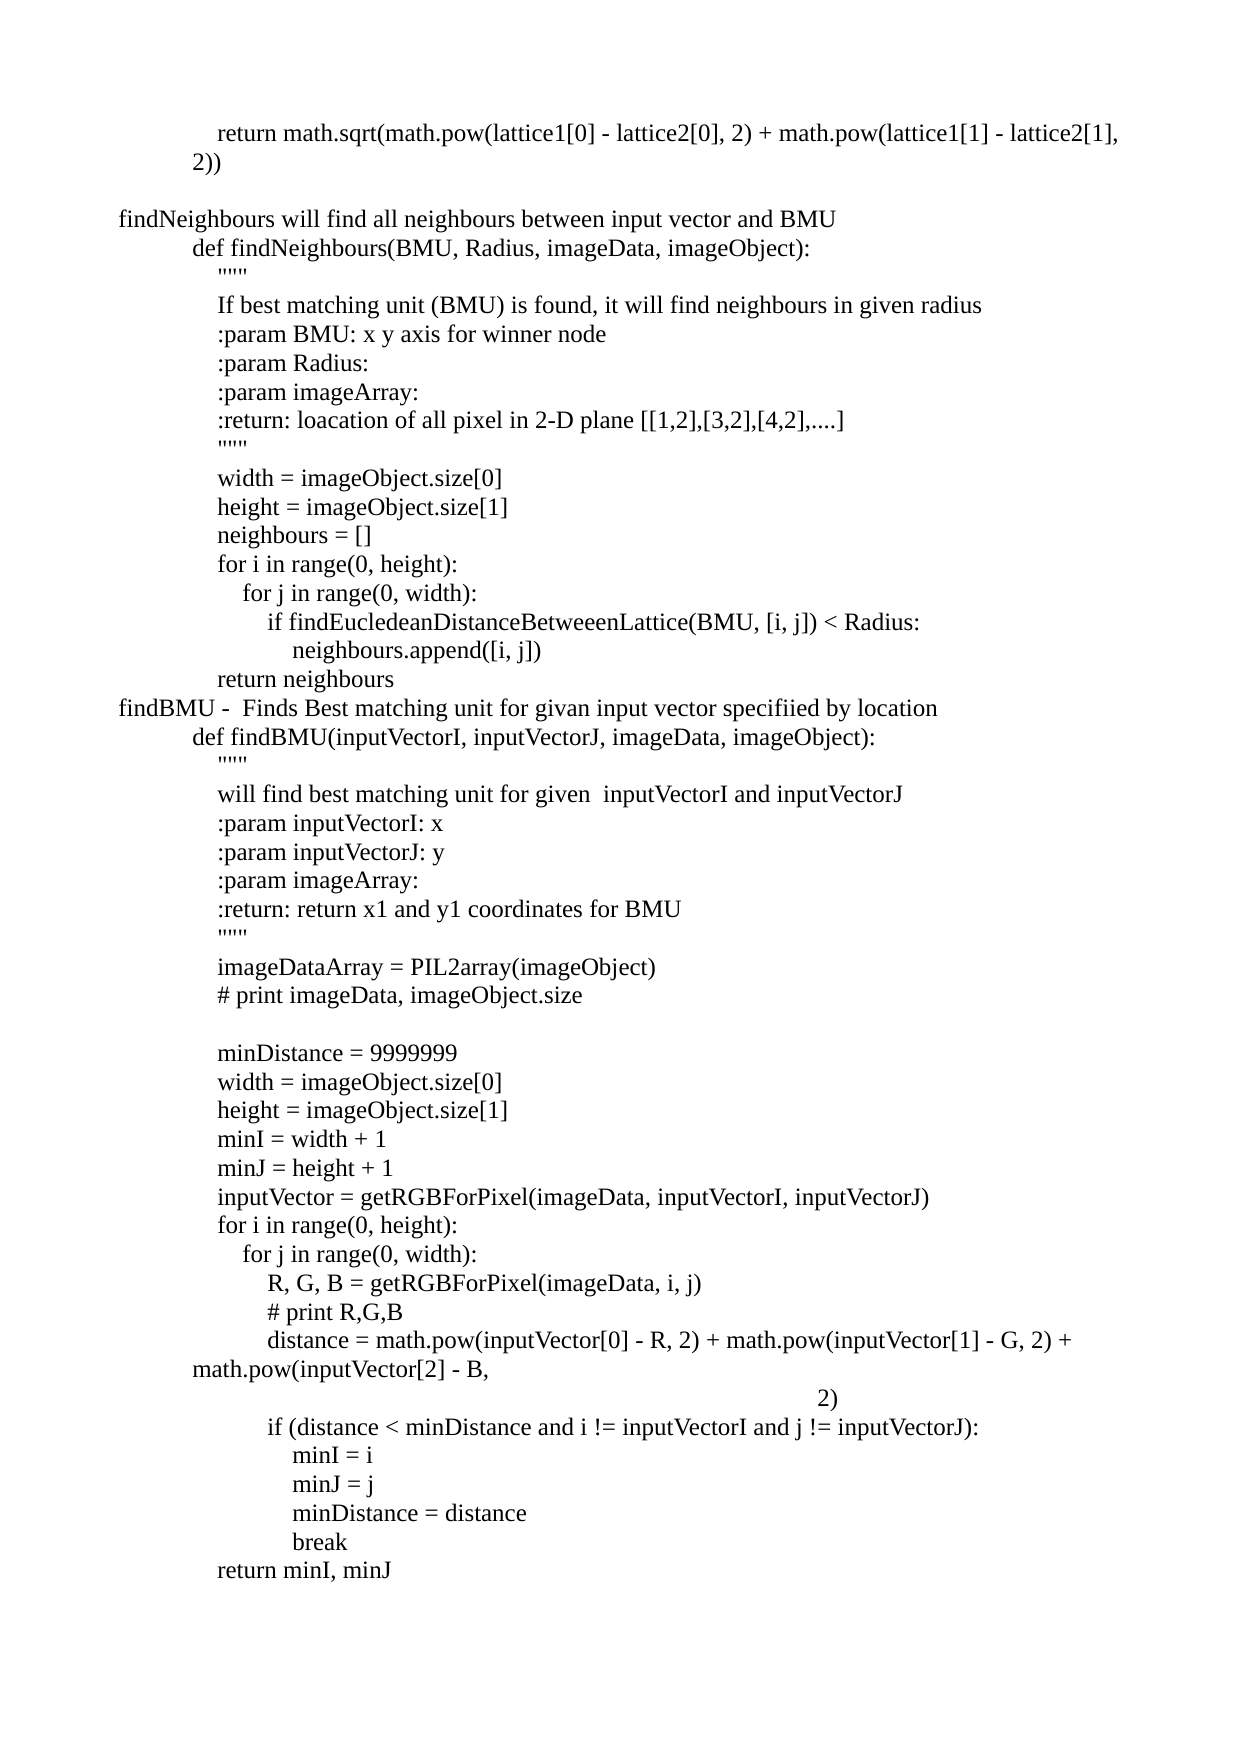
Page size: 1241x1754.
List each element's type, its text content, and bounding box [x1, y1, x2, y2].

text findNeighbours will find all neighbours between input vector and BMU [118, 204, 1122, 233]
text return neighbours [192, 664, 1122, 693]
text """ [192, 923, 1122, 952]
text :param inputVectorJ: y [192, 837, 1122, 866]
text for j in range(0, width): [192, 578, 1122, 607]
text :param imageArray: [192, 866, 1122, 894]
text # print R,G,B [192, 1297, 1122, 1326]
text """ [192, 751, 1122, 779]
text minI = i [192, 1441, 1122, 1469]
text distance = math.pow(inputVector[0] - R, 2) + math.pow(inputVector[1] - G, 2) + math.pow(inputVector[2] - B, [192, 1326, 1122, 1383]
text for i in range(0, height): [192, 1211, 1122, 1239]
text for j in range(0, width): [192, 1239, 1122, 1268]
text break [192, 1527, 1122, 1556]
text width = imageObject.size[0] [192, 1067, 1122, 1096]
text def findNeighbours(BMU, Radius, imageData, imageObject): [192, 233, 1122, 262]
text minJ = j [192, 1469, 1122, 1498]
text :param Radius: [192, 348, 1122, 377]
text height = imageObject.size[1] [192, 492, 1122, 521]
text def findBMU(inputVectorI, inputVectorJ, imageData, imageObject): [192, 722, 1122, 751]
text :param imageArray: [192, 377, 1122, 406]
text minJ = height + 1 [192, 1153, 1122, 1182]
text height = imageObject.size[1] [192, 1096, 1122, 1124]
text inputVector = getRGBForPixel(imageData, inputVectorI, inputVectorJ) [192, 1182, 1122, 1211]
text If best matching unit (BMU) is found, it will find neighbours in given radius [192, 291, 1122, 319]
text """ [192, 434, 1122, 463]
text neighbours = [] [192, 521, 1122, 549]
text :return: loacation of all pixel in 2-D plane [[1,2],[3,2],[4,2],....] [192, 406, 1122, 434]
text :param BMU: x y axis for winner node [192, 319, 1122, 348]
text will find best matching unit for given inputVectorI and inputVectorJ [192, 779, 1122, 808]
text minI = width + 1 [192, 1124, 1122, 1153]
text neighbours.append([i, j]) [192, 636, 1122, 664]
text if (distance < minDistance and i != inputVectorI and j != inputVectorJ): [192, 1412, 1122, 1441]
text :param inputVectorI: x [192, 808, 1122, 837]
text minDistance = 9999999 [192, 1038, 1122, 1067]
text if findEucledeanDistanceBetweeenLattice(BMU, [i, j]) < Radius: [192, 607, 1122, 636]
text R, G, B = getRGBForPixel(imageData, i, j) [192, 1268, 1122, 1297]
text imageDataArray = PIL2array(imageObject) [192, 952, 1122, 981]
text findBMU - Finds Best matching unit for givan input vector specifiied by location [118, 693, 1122, 722]
text """ [192, 262, 1122, 291]
text # print imageData, imageObject.size [192, 981, 1122, 1009]
text return math.sqrt(math.pow(lattice1[0] - lattice2[0], 2) + math.pow(lattice1[1] - lattice2[1], 2)) [192, 118, 1122, 176]
text :return: return x1 and y1 coordinates for BMU [192, 894, 1122, 923]
text 2) [192, 1383, 1122, 1412]
text minDistance = distance [192, 1498, 1122, 1527]
text for i in range(0, height): [192, 549, 1122, 578]
text width = imageObject.size[0] [192, 463, 1122, 492]
text return minI, minJ [192, 1556, 1122, 1584]
